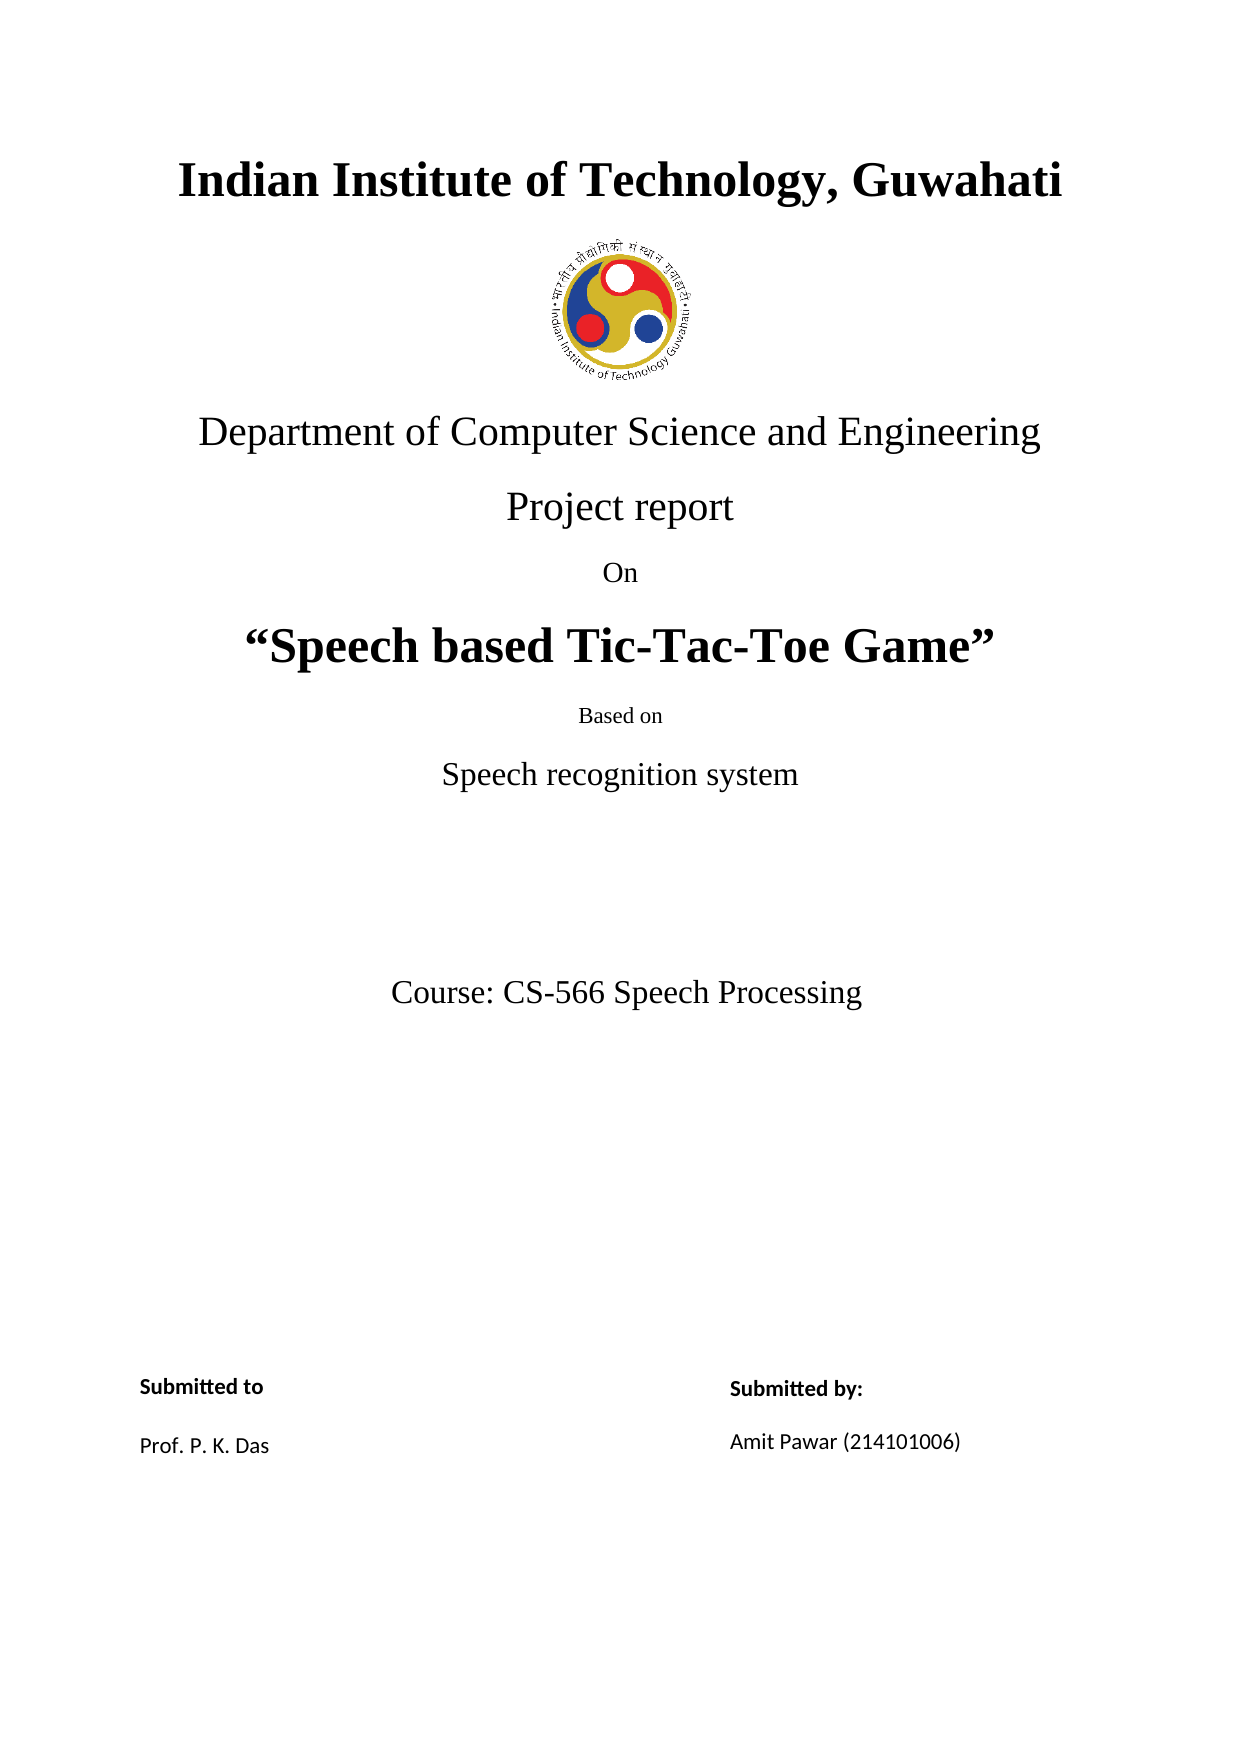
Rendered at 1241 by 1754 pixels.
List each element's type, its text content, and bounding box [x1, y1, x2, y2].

text Department of Computer Science and Engineering Project report [198, 263, 1042, 530]
subtitle Indian Institute of Technology, Guwahati [176, 150, 1064, 208]
text On [176, 557, 1064, 589]
text Based on [198, 702, 1043, 729]
text Prof. P. K. Das [139, 1431, 340, 1459]
text Amit Pawar (214101006) [730, 1427, 1103, 1456]
text Submitted by: [730, 1374, 1103, 1402]
text Course: CS-566 Speech Processing [150, 973, 1103, 1011]
text Submitted to [139, 1372, 340, 1400]
subtitle “Speech based Tic-Tac-Toe Game” [198, 616, 1042, 673]
text Speech recognition system [198, 754, 1042, 792]
